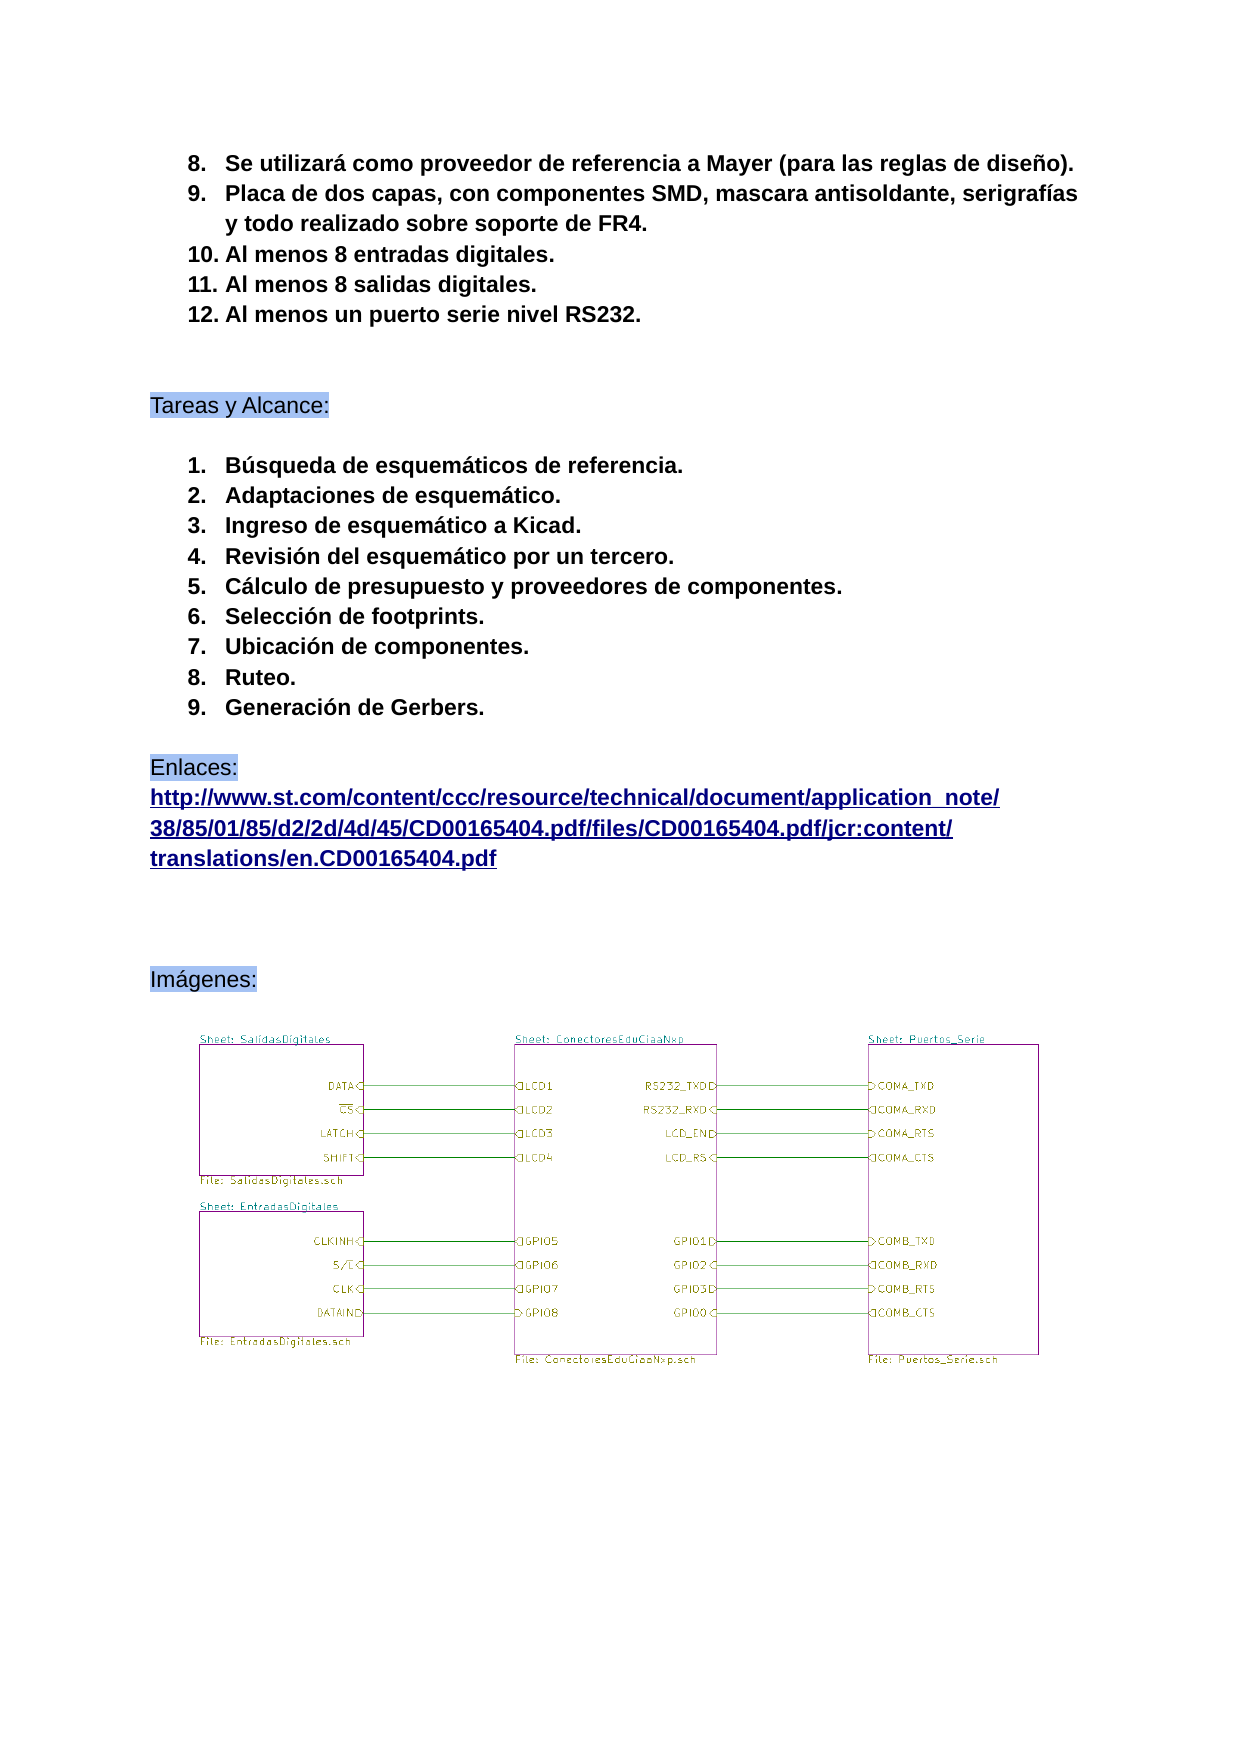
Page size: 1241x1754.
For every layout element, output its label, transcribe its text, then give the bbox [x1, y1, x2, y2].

list Al menos 8 entradas digitales. [187, 241, 1090, 267]
list Búsqueda de esquemáticos de referencia. [187, 452, 1090, 478]
text Tareas y Alcance: [150, 392, 1090, 418]
list Se utilizará como proveedor de referencia a Mayer (para las reglas de diseño). [187, 150, 1090, 176]
list Al menos 8 salidas digitales. [187, 271, 1090, 297]
text Enlaces: [150, 754, 1090, 781]
list Generación de Gerbers. [187, 694, 1090, 720]
list Placa de dos capas, con componentes SMD, mascara antisoldante, serigrafías y todo realizado sobre soporte de FR4. [187, 180, 1090, 237]
list Ingreso de esquemático a Kicad. [187, 512, 1090, 539]
list Al menos un puerto serie nivel RS232. [187, 301, 1090, 327]
list Selección de footprints. [187, 603, 1090, 629]
list Adaptaciones de esquemático. [187, 482, 1090, 509]
list Ubicación de componentes. [187, 633, 1090, 660]
list Cálculo de presupuesto y proveedores de componentes. [187, 573, 1090, 599]
list Ruteo. [187, 663, 1090, 690]
text http://www.st.com/content/ccc/resource/technical/document/application_note/38/85/01/85/d2/2d/4d/45/CD00165404.pdf/files/CD00165404.pdf/jcr:content/translations/en.CD00165404.pdf [150, 784, 1090, 871]
list Revisión del esquemático por un tercero. [187, 543, 1090, 569]
text Imágenes: [150, 966, 1090, 992]
